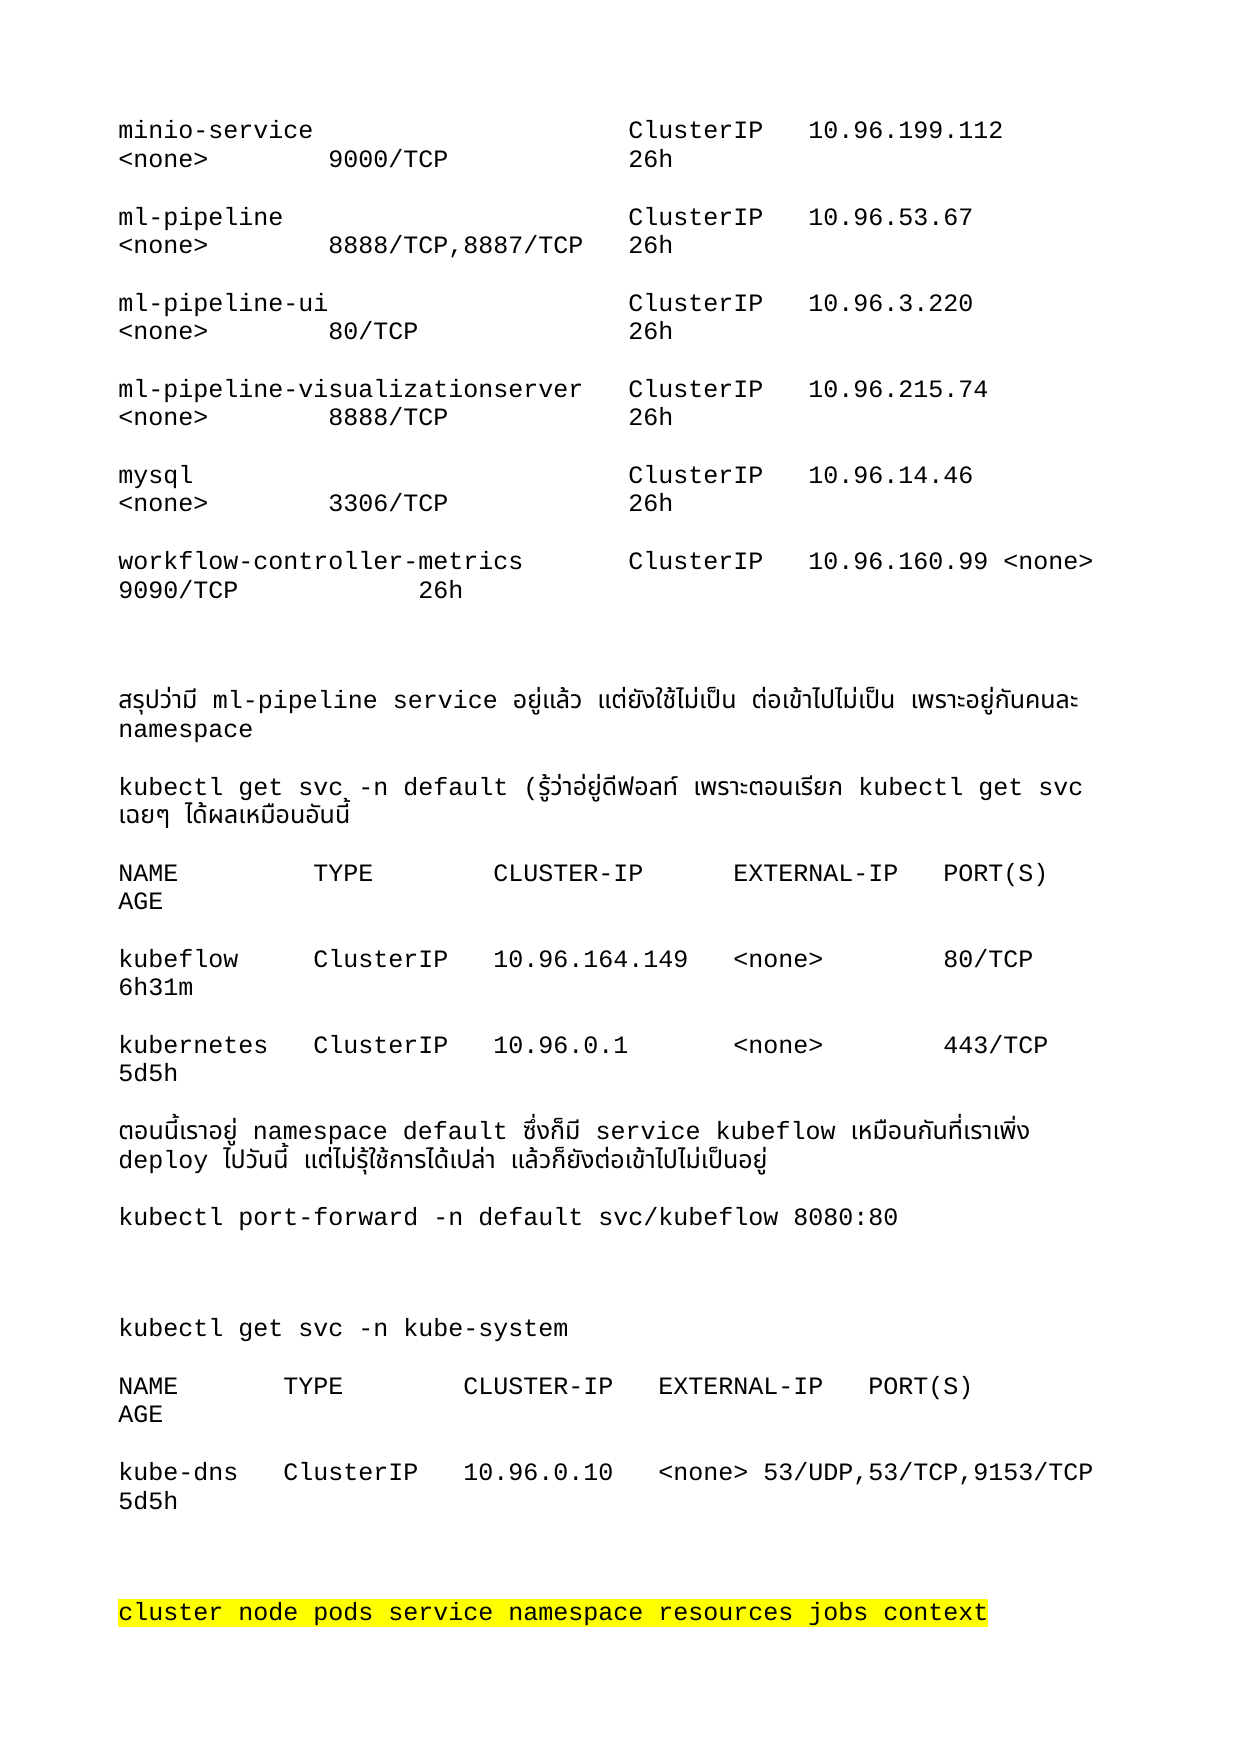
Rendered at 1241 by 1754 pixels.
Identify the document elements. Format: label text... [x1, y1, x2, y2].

text kubectl port-forward -n default svc/kubeflow 8080:80 [118, 1205, 1122, 1233]
text kubectl get svc -n default (รู้ว่าอ่ยู่ดีฟอลท์ เพราะตอนเรียก kubectl get svc เฉยๆ ได้ผลเหมือนอันนี้ [118, 774, 1122, 831]
text สรุปว่ามี ml-pipeline service อยู่แล้ว แต่ยังใช้ไม่เป็น ต่อเข้าไปไม่เป็น เพราะอยู่กันคนละ namespace [118, 688, 1122, 745]
text ตอนนี้เราอยู่ namespace default ซึ่งก็มี service kubeflow เหมือนกันที่เราเพิ่ง deploy ไปวันนี้ แต่ไม่รุ้ใช้การได้เปล่า แล้วก็ยังต่อเข้าไปไม่เป็นอยู่ [118, 1119, 1122, 1176]
text mysql ClusterIP 10.96.14.46 <none> 3306/TCP 26h [118, 463, 1122, 519]
text kube-dns ClusterIP 10.96.0.10 <none> 53/UDP,53/TCP,9153/TCP 5d5h [118, 1460, 1122, 1517]
text kubeflow ClusterIP 10.96.164.149 <none> 80/TCP 6h31m [118, 947, 1122, 1003]
text ml-pipeline ClusterIP 10.96.53.67 <none> 8888/TCP,8887/TCP 26h [118, 204, 1122, 261]
text kubernetes ClusterIP 10.96.0.1 <none> 443/TCP 5d5h [118, 1033, 1122, 1089]
text kubectl get svc -n kube-system [118, 1316, 1122, 1344]
text cluster node pods service namespace resources jobs context [118, 1599, 1122, 1627]
text NAME TYPE CLUSTER-IP EXTERNAL-IP PORT(S) AGE [118, 1374, 1122, 1430]
text workflow-controller-metrics ClusterIP 10.96.160.99 <none> 9090/TCP 26h [118, 549, 1122, 606]
text ml-pipeline-ui ClusterIP 10.96.3.220 <none> 80/TCP 26h [118, 290, 1122, 347]
text NAME TYPE CLUSTER-IP EXTERNAL-IP PORT(S) AGE [118, 860, 1122, 917]
text ml-pipeline-visualizationserver ClusterIP 10.96.215.74 <none> 8888/TCP 26h [118, 377, 1122, 433]
text minio-service ClusterIP 10.96.199.112 <none> 9000/TCP 26h [118, 118, 1122, 175]
